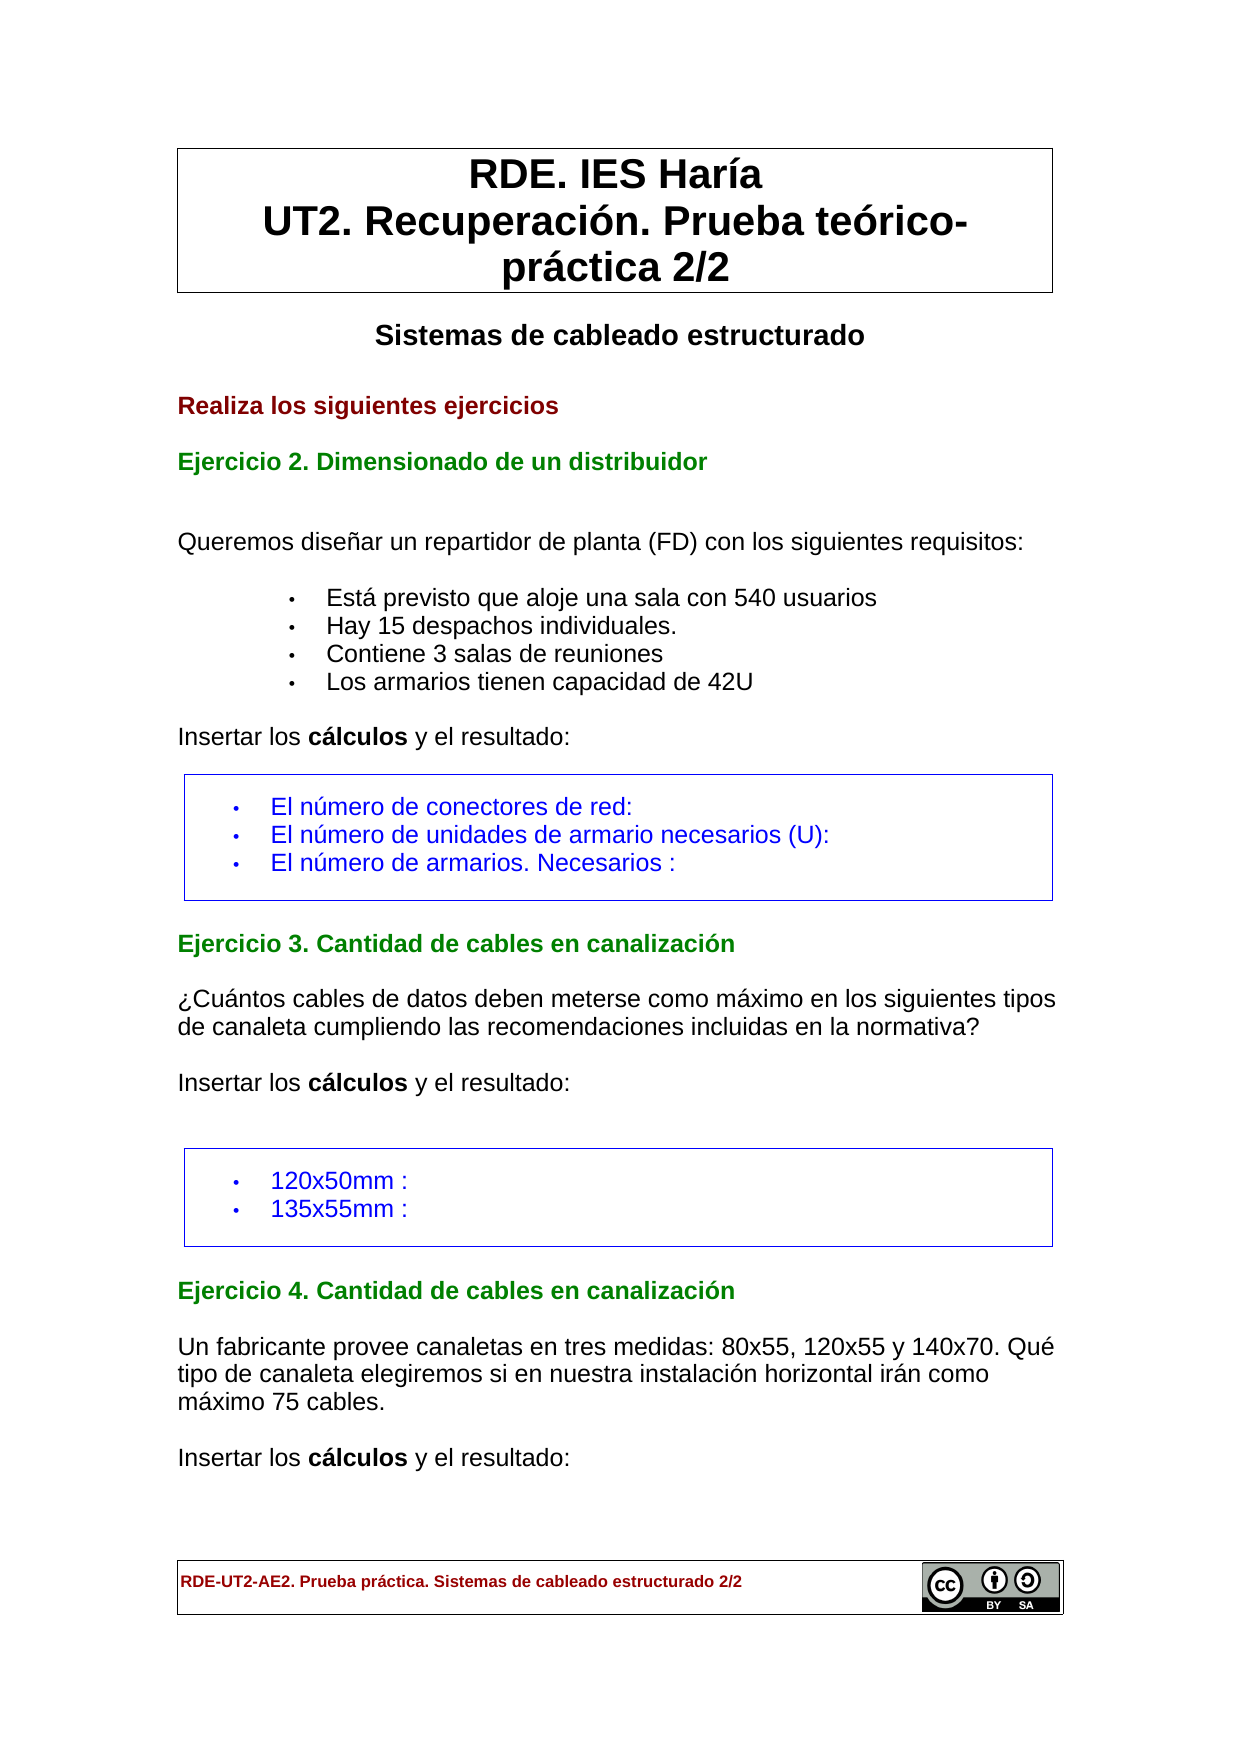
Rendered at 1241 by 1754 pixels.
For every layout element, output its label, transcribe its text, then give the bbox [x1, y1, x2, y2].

list ¿Cuántos cables de datos deben meterse como máximo en los siguientes tipos de canaleta cumpliendo las recomendaciones incluidas en la normativa? [177, 985, 1063, 1041]
list Contiene 3 salas de reuniones [288, 639, 1063, 667]
text Ejercicio 2. Dimensionado de un distribuidor [177, 447, 1063, 475]
subtitle Sistemas de cableado estructurado [177, 318, 1063, 351]
text Insertar los cálculos y el resultado: [177, 1069, 1063, 1097]
list Un fabricante provee canaletas en tres medidas: 80x55, 120x55 y 140x70. Qué tipo de canaleta elegiremos si en nuestra instalación horizontal irán como máximo 75 cables. [177, 1332, 1063, 1416]
table_header El número de conectores de red: El número de unidades de armario necesarios (U): El número de armarios. Necesarios : [185, 775, 1052, 900]
picture [922, 1562, 1060, 1612]
text RDE. IES Haría [178, 149, 1052, 194]
table_header 120x50mm : 135x55mm : [185, 1149, 1052, 1246]
list Está previsto que aloje una sala con 540 usuarios [288, 583, 1063, 611]
text Queremos diseñar un repartidor de planta (FD) con los siguientes requisitos: [177, 528, 1063, 556]
text UT2. Recuperación. Prueba teórico-práctica 2/2 [178, 194, 1052, 292]
text Insertar los cálculos y el resultado: [177, 1444, 1063, 1472]
text Insertar los cálculos y el resultado: [177, 723, 1063, 751]
text Ejercicio 4. Cantidad de cables en canalización [177, 1276, 1063, 1304]
list Hay 15 despachos individuales. [288, 611, 1063, 639]
text Realiza los siguientes ejercicios [177, 392, 1063, 419]
text Ejercicio 3. Cantidad de cables en canalización [177, 929, 1063, 957]
list Los armarios tienen capacidad de 42U [288, 667, 1063, 695]
